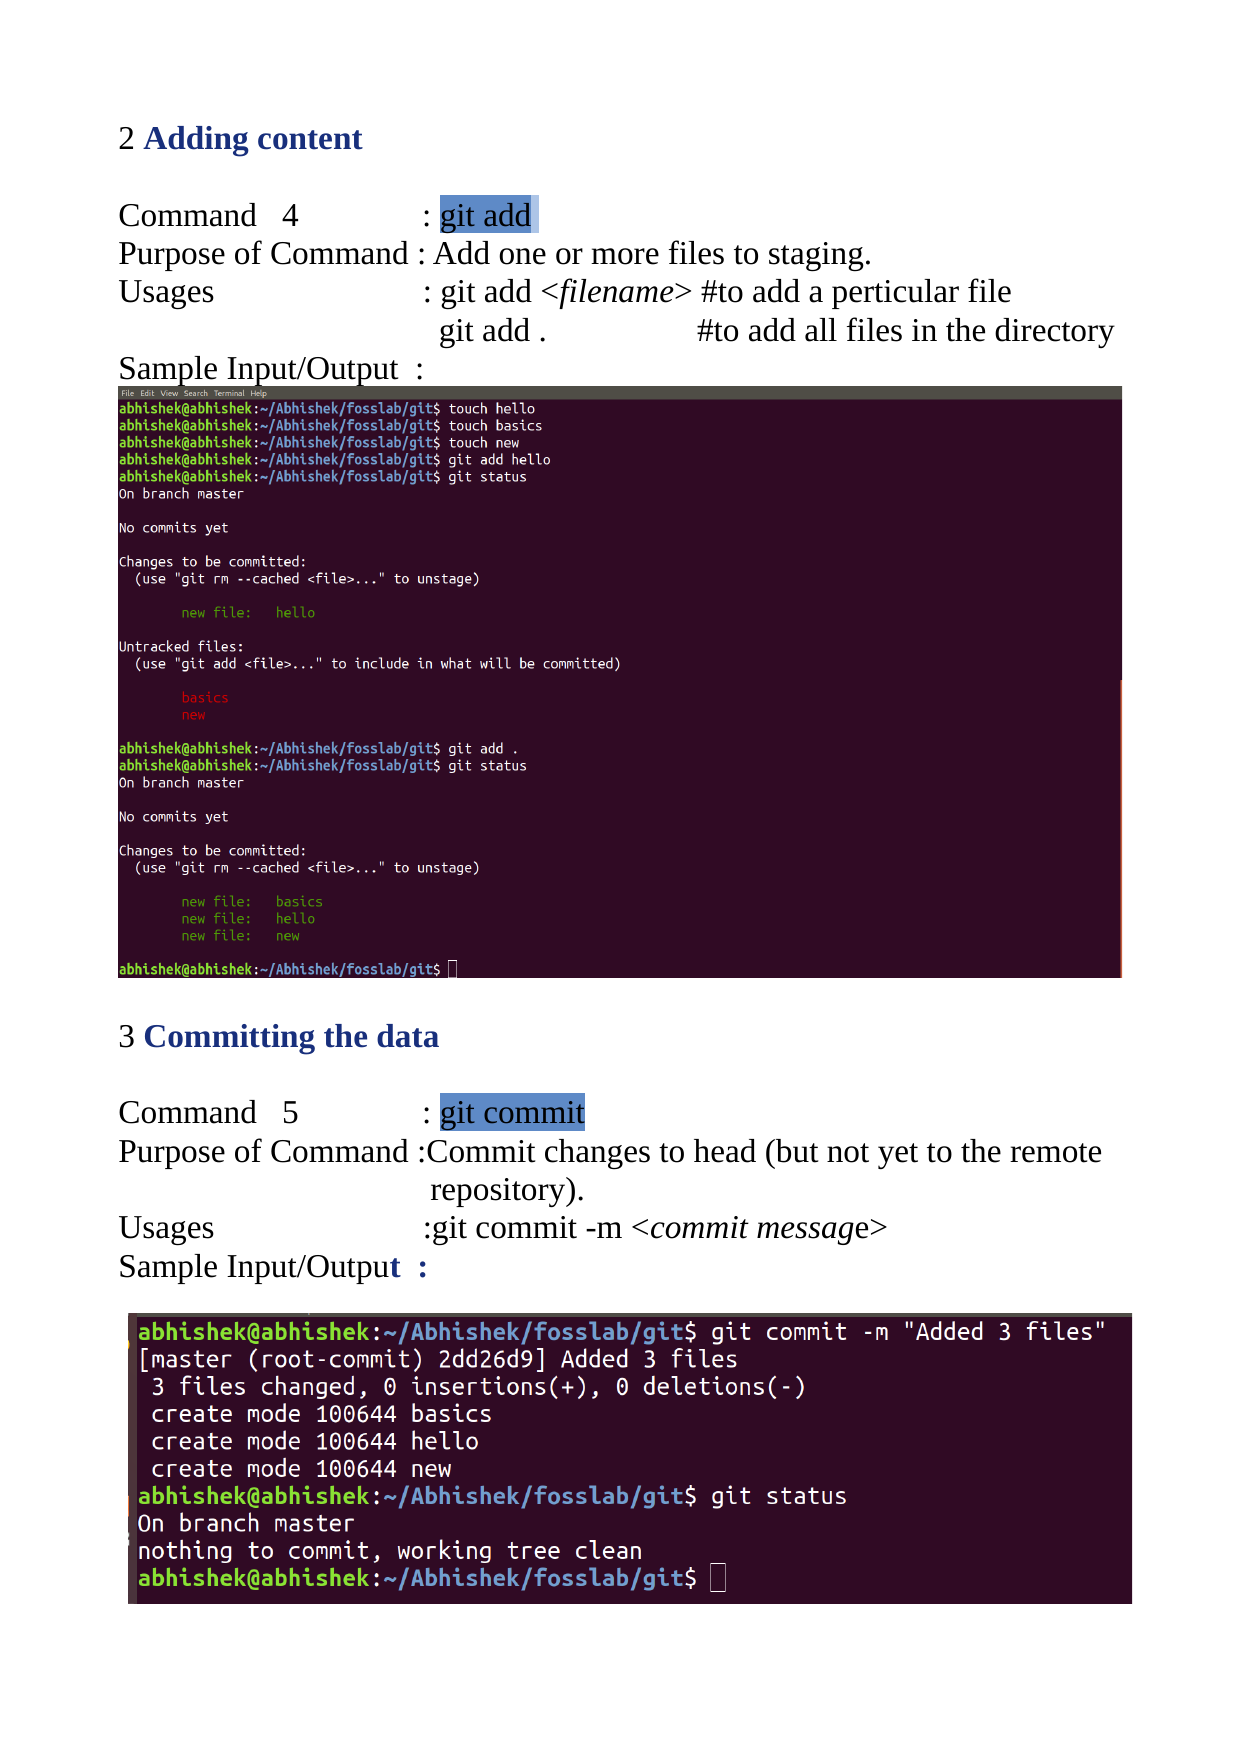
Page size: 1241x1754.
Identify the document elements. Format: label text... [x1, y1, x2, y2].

text git add . #to add all files in the directory [118, 310, 1122, 348]
text 3 Committing the data [118, 1016, 1122, 1054]
text Purpose of Command :Commit changes to head (but not yet to the remote repository). [118, 1131, 1122, 1208]
picture [128, 1313, 1133, 1604]
text Command 4 : git add [118, 195, 1122, 233]
text Command 5 : git commit [118, 1093, 1122, 1131]
picture [118, 386, 1123, 978]
text Sample Input/Output : [118, 348, 1122, 386]
text Usages :git commit -m <commit message> [118, 1208, 1122, 1246]
text Purpose of Command : Add one or more files to staging. [118, 233, 1122, 271]
text Usages : git add <filename> #to add a perticular file [118, 271, 1122, 310]
text Sample Input/Output : [118, 1246, 1122, 1284]
text 2 Adding content [118, 118, 1122, 156]
